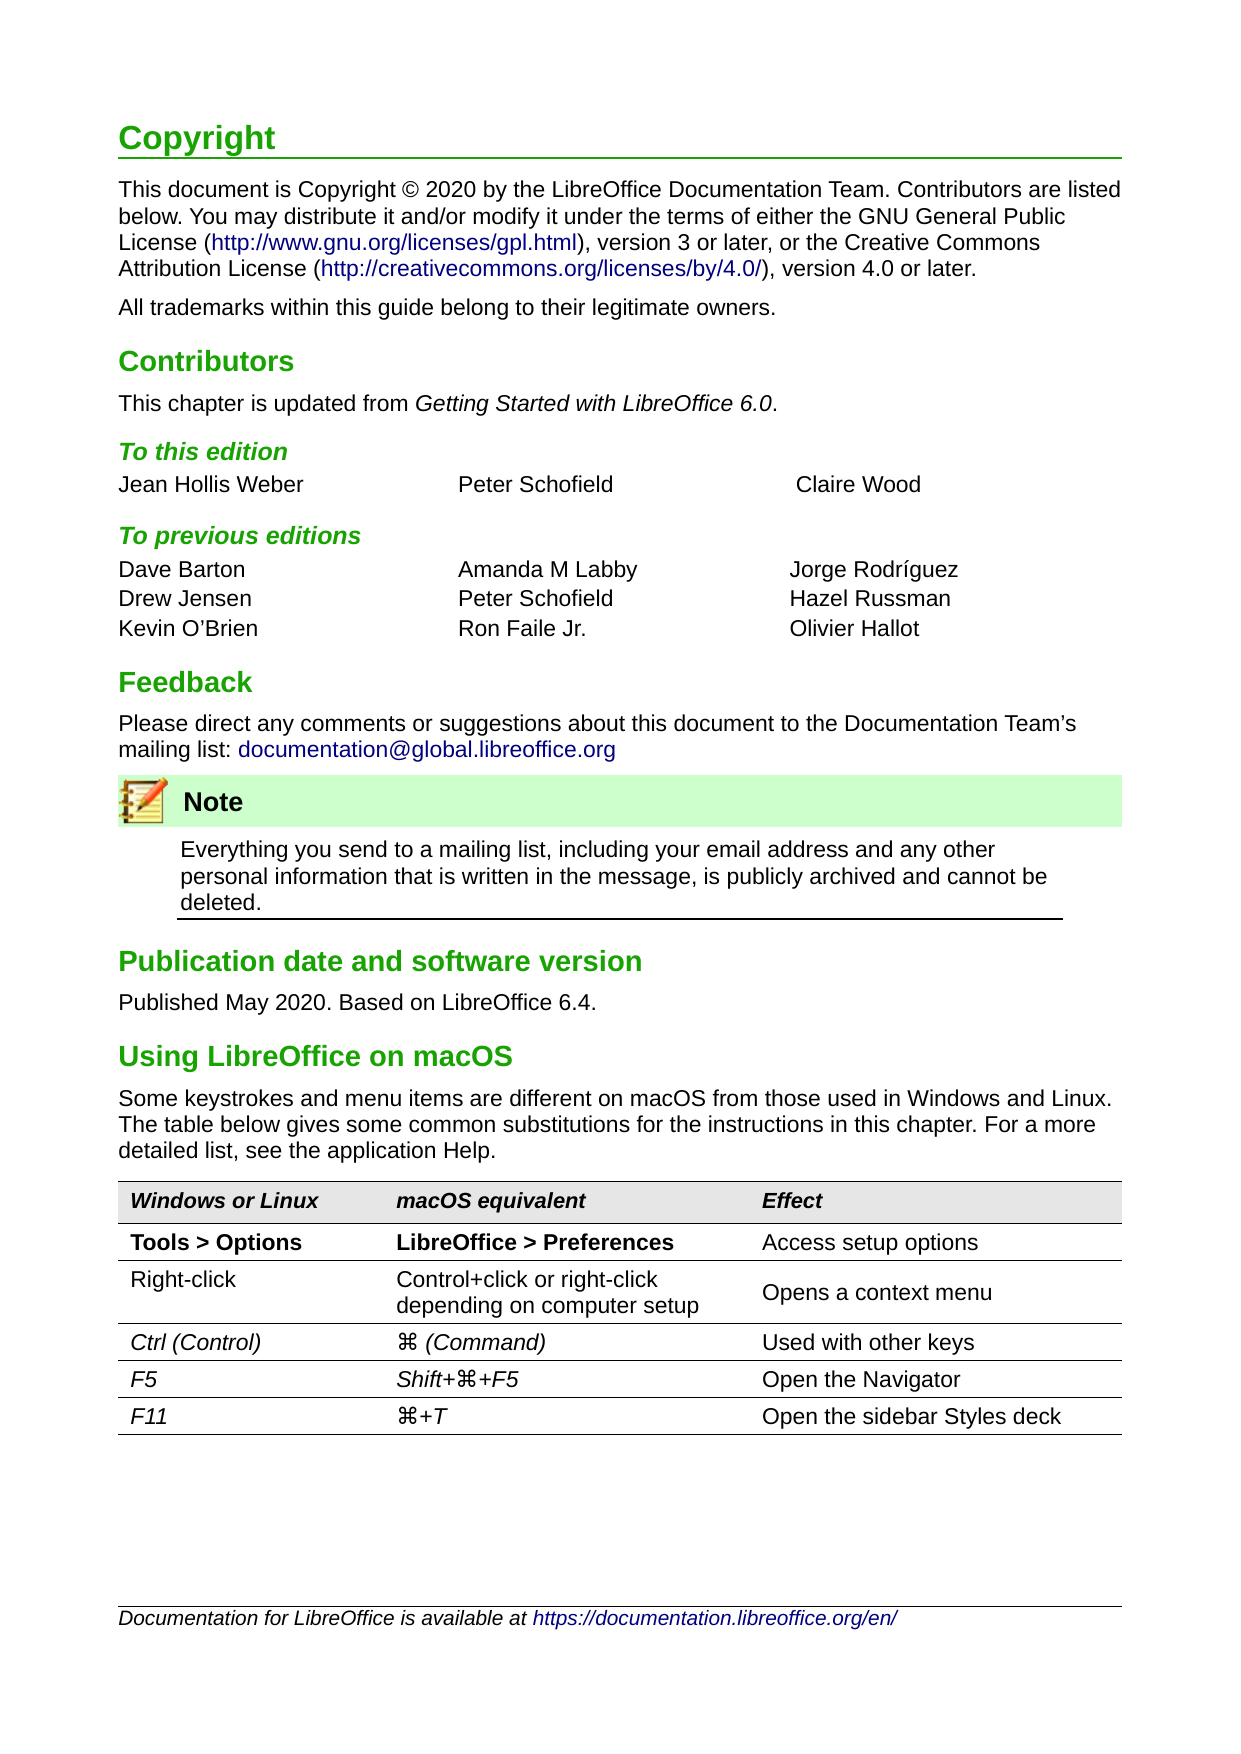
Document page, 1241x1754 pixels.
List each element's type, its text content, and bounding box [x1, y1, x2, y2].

table_cell LibreOffice > Preferences [384, 1224, 750, 1260]
table_cell Drew Jensen [118, 585, 458, 615]
table_cell Ctrl (Control) [118, 1324, 384, 1360]
table_cell F5 [118, 1361, 384, 1397]
subtitle Note [118, 775, 1122, 827]
text Everything you send to a mailing list, including your email address and any other personal information that is written in the message, is publicly archived and cannot be deleted. [177, 833, 1063, 918]
table_cell F11 [118, 1398, 384, 1434]
subtitle Using LibreOffice on macOS [118, 1039, 1122, 1073]
table_cell Shift+⌘+F5 [384, 1361, 750, 1397]
subtitle Contributors [118, 344, 1122, 378]
table_cell Opens a context menu [750, 1261, 1122, 1323]
table_cell Control+click or right-click depending on computer setup [384, 1261, 750, 1323]
table_cell ⌘+T [384, 1398, 750, 1434]
table_header Effect [750, 1182, 1122, 1223]
subtitle Copyright [118, 118, 1122, 157]
subtitle To previous editions [118, 521, 1122, 550]
text This chapter is updated from Getting Started with LibreOffice 6.0. [118, 389, 1122, 416]
table_cell Open the sidebar Styles deck [750, 1398, 1122, 1434]
subtitle To this edition [118, 437, 1122, 465]
table_cell Access setup options [750, 1224, 1122, 1260]
table_cell Olivier Hallot [789, 615, 1122, 641]
text Please direct any comments or suggestions about this document to the Documentation Team’s mailing list: documentation@global.libreoffice.org [118, 710, 1122, 763]
table_cell Used with other keys [750, 1324, 1122, 1360]
subtitle Feedback [118, 665, 1122, 698]
table_cell Peter Schofield [458, 585, 789, 615]
table_cell Ron Faile Jr. [458, 615, 789, 641]
subtitle Publication date and software version [118, 944, 1122, 978]
table_cell Hazel Russman [789, 585, 1122, 615]
table_cell Open the Navigator [750, 1361, 1122, 1397]
table_header Windows or Linux [118, 1182, 384, 1223]
text Some keystrokes and menu items are different on macOS from those used in Windows and Linux. The table below gives some common substitutions for the instructions in this chapter. For a more detailed list, see the application Help. [118, 1085, 1122, 1164]
table_header Dave Barton [118, 556, 458, 585]
table_cell Right-click [118, 1261, 384, 1323]
table_cell Tools > Options [118, 1224, 384, 1260]
table_header Amanda M Labby [458, 556, 789, 585]
table_header macOS equivalent [384, 1182, 750, 1223]
table_cell ⌘ (Command) [384, 1324, 750, 1360]
text Published May 2020. Based on LibreOffice 6.4. [118, 989, 1122, 1016]
table_header Peter Schofield [458, 471, 789, 501]
table_header Jean Hollis Weber [118, 471, 458, 501]
text All trademarks within this guide belong to their legitimate owners. [118, 294, 1122, 321]
text This document is Copyright © 2020 by the LibreOffice Documentation Team. Contributors are listed below. You may distribute it and/or modify it under the terms of either the GNU General Public License (http://www.gnu.org/licenses/gpl.html), version 3 or later, or the Creative Commons Attribution License (http://creativecommons.org/licenses/by/4.0/), version 4.0 or later. [118, 176, 1122, 282]
table_cell Kevin O’Brien [118, 615, 458, 641]
table_header Claire Wood [789, 471, 1122, 501]
table_header Jorge Rodríguez [789, 556, 1122, 585]
picture [119, 776, 170, 827]
